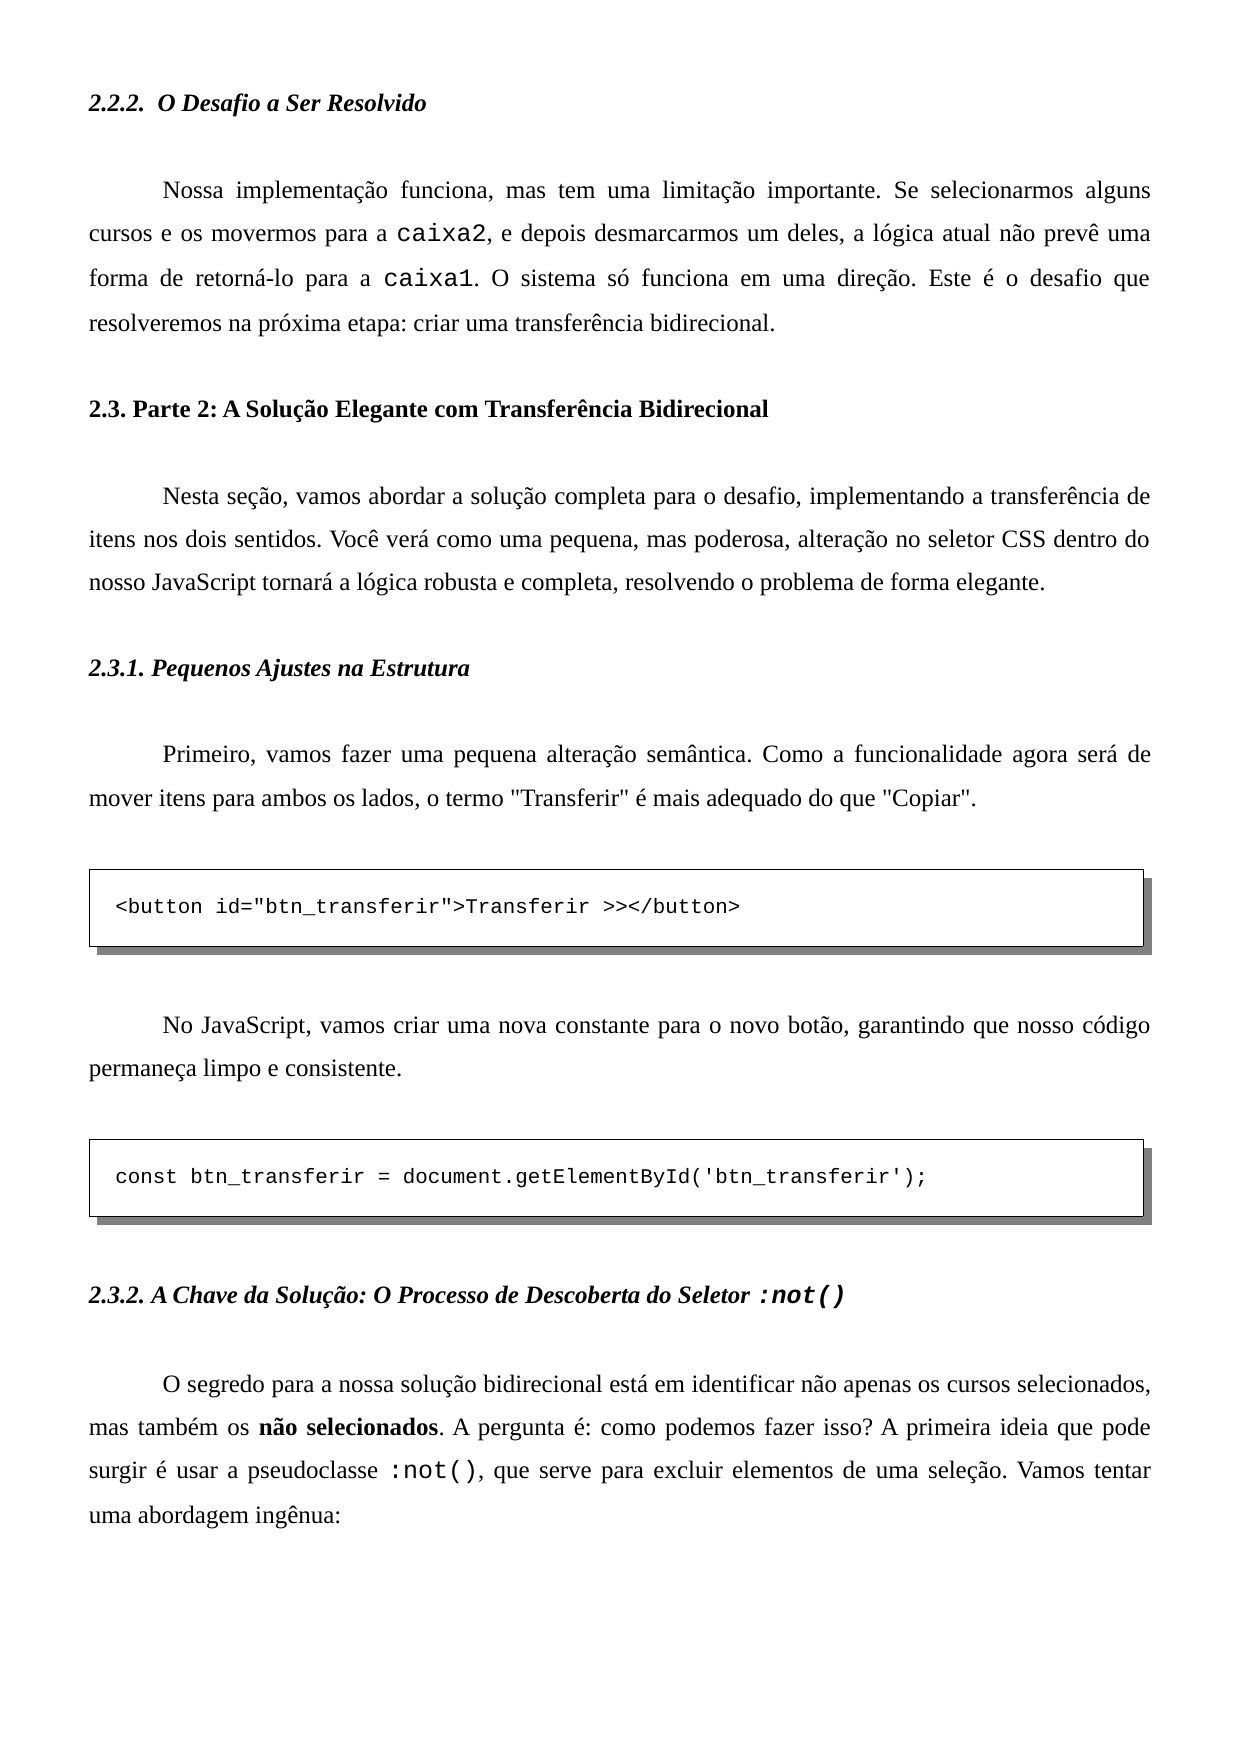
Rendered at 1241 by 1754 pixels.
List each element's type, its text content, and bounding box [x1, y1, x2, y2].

text <button id="btn_transferir">Transferir >></button> [90, 870, 1143, 946]
text Nossa implementação funciona, mas tem uma limitação importante. Se selecionarmos alguns cursos e os movermos para a caixa2, e depois desmarcarmos um deles, a lógica atual não prevê uma forma de retorná-lo para a caixa1. O sistema só funciona em uma direção. Este é o desafio que resolveremos na próxima etapa: criar uma transferência bidirecional. [88, 175, 1152, 337]
subtitle O Desafio a Ser Resolvido [88, 88, 1152, 117]
subtitle Parte 2: A Solução Elegante com Transferência Bidirecional [88, 394, 1152, 423]
subtitle A Chave da Solução: O Processo de Descoberta do Seletor :not() [88, 1280, 1152, 1311]
text Primeiro, vamos fazer uma pequena alteração semântica. Como a funcionalidade agora será de mover itens para ambos os lados, o termo "Transferir" é mais adequado do que "Copiar". [88, 739, 1152, 811]
text Nesta seção, vamos abordar a solução completa para o desafio, implementando a transferência de itens nos dois sentidos. Você verá como uma pequena, mas poderosa, alteração no seletor CSS dentro do nosso JavaScript tornará a lógica robusta e completa, resolvendo o problema de forma elegante. [88, 481, 1152, 596]
text O segredo para a nossa solução bidirecional está em identificar não apenas os cursos selecionados, mas também os não selecionados. A pergunta é: como podemos fazer isso? A primeira ideia que pode surgir é usar a pseudoclasse :not(), que serve para excluir elementos de uma seleção. Vamos tentar uma abordagem ingênua: [88, 1369, 1152, 1529]
text const btn_transferir = document.getElementById('btn_transferir'); [90, 1140, 1143, 1216]
subtitle Pequenos Ajustes na Estrutura [88, 653, 1152, 682]
text No JavaScript, vamos criar uma nova constante para o novo botão, garantindo que nosso código permaneça limpo e consistente. [88, 1010, 1152, 1082]
